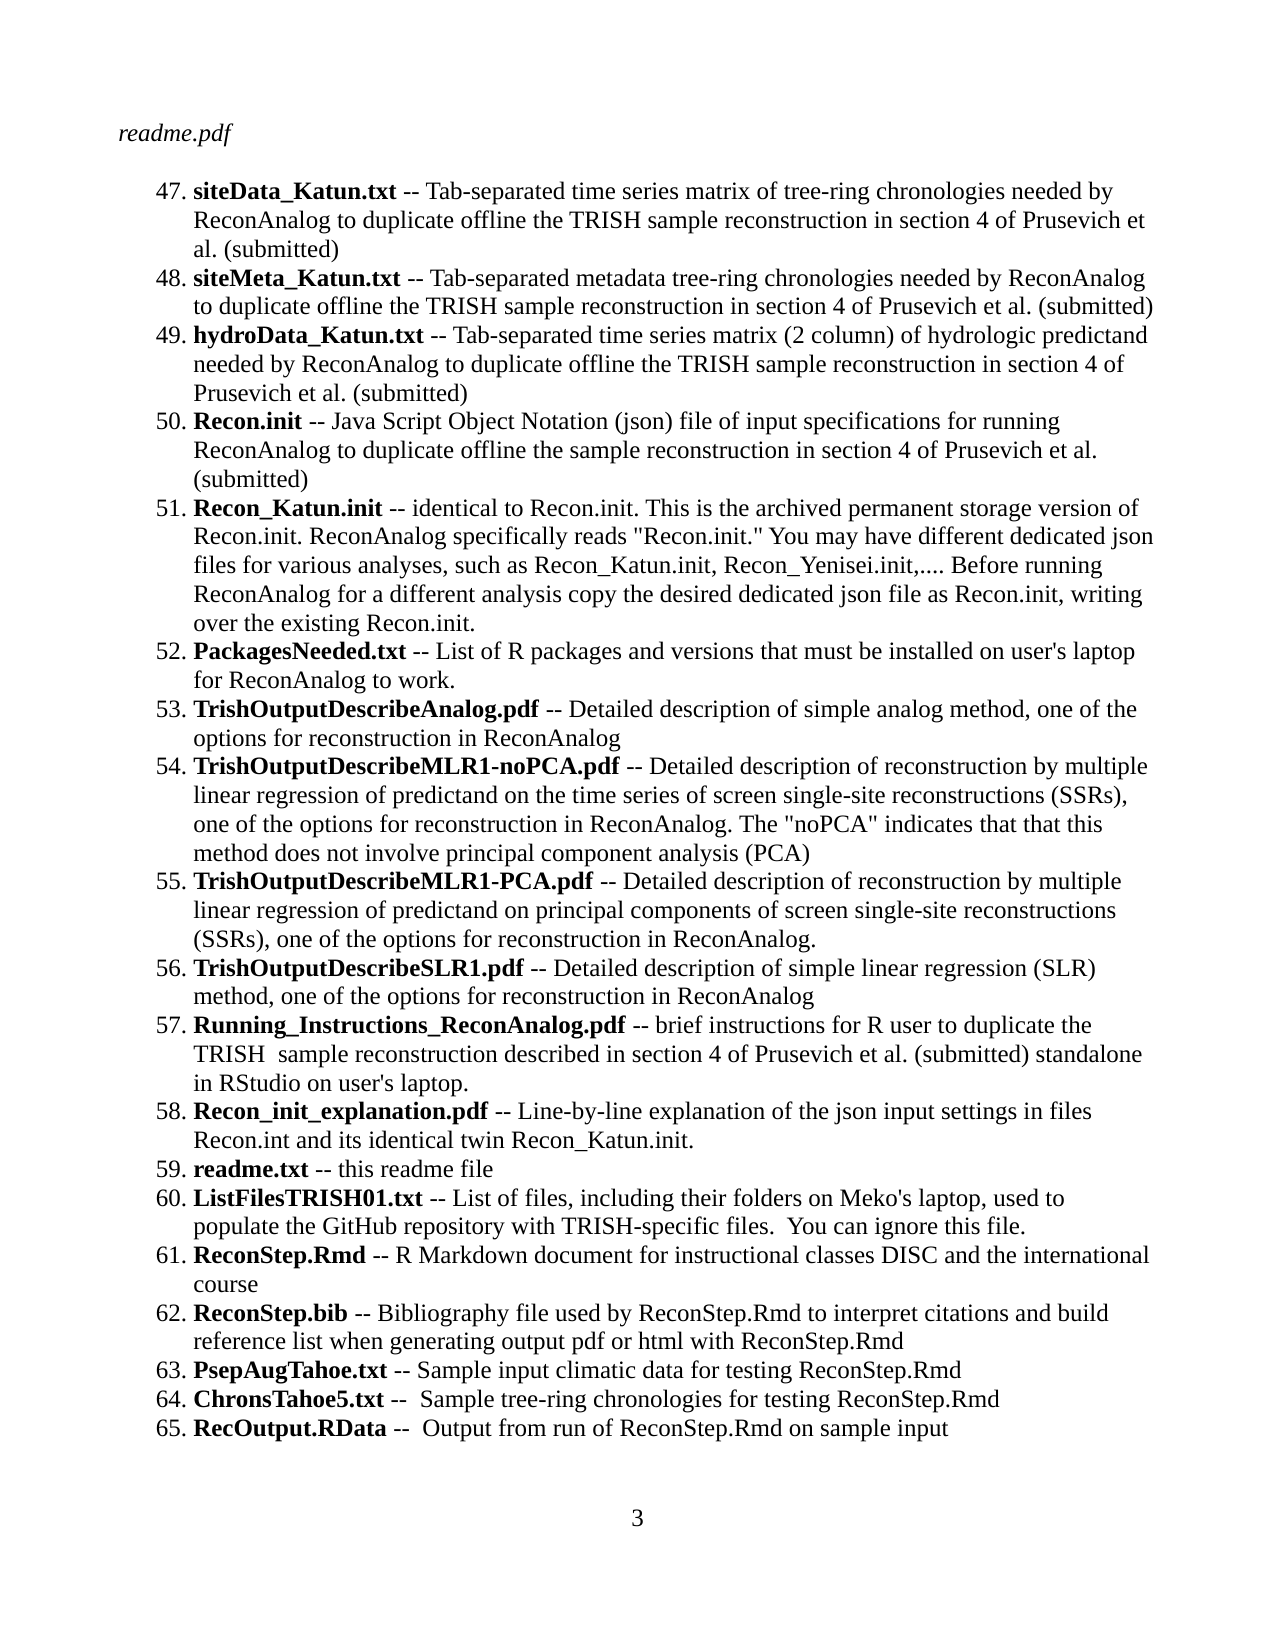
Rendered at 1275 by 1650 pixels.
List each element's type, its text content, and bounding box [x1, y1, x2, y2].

list Recon_Katun.init -- identical to Recon.init. This is the archived permanent storage version of Recon.init. ReconAnalog specifically reads "Recon.init." You may have different dedicated json files for various analyses, such as Recon_Katun.init, Recon_Yenisei.init,.... Before running ReconAnalog for a different analysis copy the desired dedicated json file as Recon.init, writing over the existing Recon.init. [156, 493, 1157, 636]
list TrishOutputDescribeMLR1-PCA.pdf -- Detailed description of reconstruction by multiple linear regression of predictand on principal components of screen single-site reconstructions (SSRs), one of the options for reconstruction in ReconAnalog. [156, 866, 1157, 953]
list PsepAugTahoe.txt -- Sample input climatic data for testing ReconStep.Rmd [156, 1355, 1157, 1384]
list Recon.init -- Java Script Object Notation (json) file of input specifications for running ReconAnalog to duplicate offline the sample reconstruction in section 4 of Prusevich et al. (submitted) [156, 406, 1157, 493]
list ListFilesTRISH01.txt -- List of files, including their folders on Meko's laptop, used to populate the GitHub repository with TRISH-specific files. You can ignore this file. [156, 1183, 1157, 1240]
list ReconStep.Rmd -- R Markdown document for instructional classes DISC and the international course [156, 1240, 1157, 1298]
list Recon_init_explanation.pdf -- Line-by-line explanation of the json input settings in files Recon.int and its identical twin Recon_Katun.init. [156, 1096, 1157, 1154]
list hydroData_Katun.txt -- Tab-separated time series matrix (2 column) of hydrologic predictand needed by ReconAnalog to duplicate offline the TRISH sample reconstruction in section 4 of Prusevich et al. (submitted) [156, 320, 1157, 406]
list TrishOutputDescribeMLR1-noPCA.pdf -- Detailed description of reconstruction by multiple linear regression of predictand on the time series of screen single-site reconstructions (SSRs), one of the options for reconstruction in ReconAnalog. The "noPCA" indicates that that this method does not involve principal component analysis (PCA) [156, 751, 1157, 866]
list PackagesNeeded.txt -- List of R packages and versions that must be installed on user's laptop for ReconAnalog to work. [156, 636, 1157, 694]
list TrishOutputDescribeSLR1.pdf -- Detailed description of simple linear regression (SLR) method, one of the options for reconstruction in ReconAnalog [156, 953, 1157, 1010]
list siteMeta_Katun.txt -- Tab-separated metadata tree-ring chronologies needed by ReconAnalog to duplicate offline the TRISH sample reconstruction in section 4 of Prusevich et al. (submitted) [156, 263, 1157, 320]
list Running_Instructions_ReconAnalog.pdf -- brief instructions for R user to duplicate the TRISH sample reconstruction described in section 4 of Prusevich et al. (submitted) standalone in RStudio on user's laptop. [156, 1010, 1157, 1096]
list TrishOutputDescribeAnalog.pdf -- Detailed description of simple analog method, one of the options for reconstruction in ReconAnalog [156, 694, 1157, 751]
list ChronsTahoe5.txt -- Sample tree-ring chronologies for testing ReconStep.Rmd [156, 1384, 1157, 1413]
list ReconStep.bib -- Bibliography file used by ReconStep.Rmd to interpret citations and build reference list when generating output pdf or html with ReconStep.Rmd [156, 1298, 1157, 1355]
list RecOutput.RData -- Output from run of ReconStep.Rmd on sample input [156, 1413, 1157, 1441]
list siteData_Katun.txt -- Tab-separated time series matrix of tree-ring chronologies needed by ReconAnalog to duplicate offline the TRISH sample reconstruction in section 4 of Prusevich et al. (submitted) [156, 176, 1157, 263]
list readme.txt -- this readme file [156, 1154, 1157, 1183]
